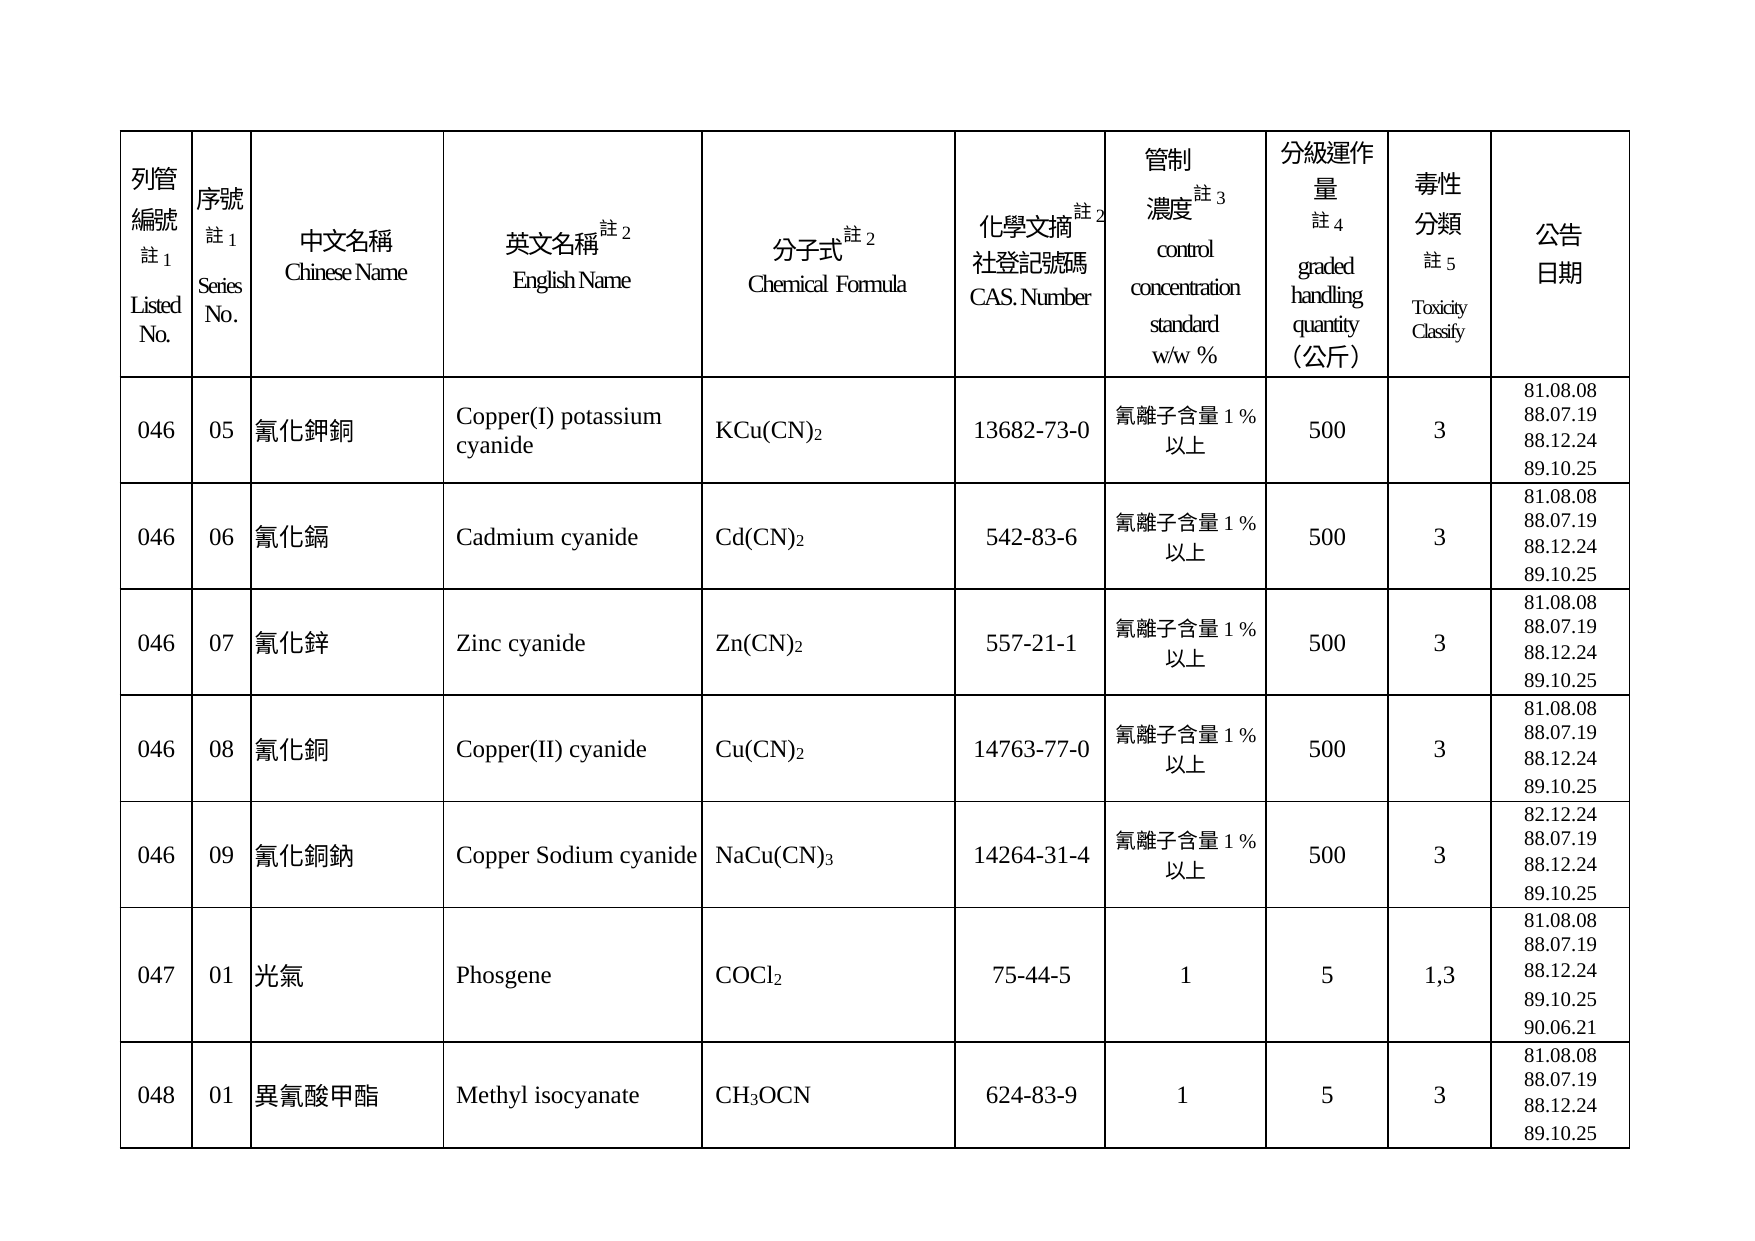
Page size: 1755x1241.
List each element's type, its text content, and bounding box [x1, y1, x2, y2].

table_cell 81.08.08 88.07.19 88.12.24 89.10.25 [1492, 590, 1629, 694]
table_header 分子式註2 Chemical Formula [703, 132, 954, 376]
table_cell 06 [193, 484, 250, 588]
table_cell 81.08.08 88.07.19 88.12.24 89.10.25 [1492, 1043, 1629, 1147]
table_cell 046 [121, 484, 191, 588]
table_cell Cadmium cyanide [444, 484, 701, 588]
table_header 中文名稱 Chinese Name [252, 132, 443, 376]
table_header 序號 註1 Series No. [193, 132, 250, 376]
table_cell CH3OCN [703, 1043, 954, 1147]
table_cell 82.12.24 88.07.19 88.12.24 89.10.25 [1492, 802, 1629, 907]
table_cell 氰化鋅 [252, 590, 443, 694]
table_cell 氰離子含量1 %以上 [1106, 802, 1265, 907]
table_cell 氰化鎘 [252, 484, 443, 588]
table_cell Zn(CN)2 [703, 590, 954, 694]
table_cell 3 [1389, 1043, 1490, 1147]
table_cell COCl2 [703, 908, 954, 1041]
table_cell 557-21-1 [956, 590, 1104, 694]
table_cell 氰化銅鈉 [252, 802, 443, 907]
table_cell 624-83-9 [956, 1043, 1104, 1147]
table_cell 81.08.08 88.07.19 88.12.24 89.10.25 [1492, 378, 1629, 482]
table_cell 氰化鉀銅 [252, 378, 443, 482]
table_cell 08 [193, 696, 250, 801]
table_cell 81.08.08 88.07.19 88.12.24 89.10.25 [1492, 484, 1629, 588]
table_cell 3 [1389, 378, 1490, 482]
table_cell 542-83-6 [956, 484, 1104, 588]
table_cell Cu(CN)2 [703, 696, 954, 801]
table_cell 05 [193, 378, 250, 482]
table_cell 75-44-5 [956, 908, 1104, 1041]
table_cell 1 [1106, 1043, 1265, 1147]
table_cell 異氰酸甲酯 [252, 1043, 443, 1147]
table_cell 81.08.08 88.07.19 88.12.24 89.10.25 [1492, 696, 1629, 801]
table_cell 3 [1389, 484, 1490, 588]
table_cell NaCu(CN)3 [703, 802, 954, 907]
table_cell 07 [193, 590, 250, 694]
table_cell 氰化銅 [252, 696, 443, 801]
table_cell 3 [1389, 696, 1490, 801]
table_cell 09 [193, 802, 250, 907]
table_header 分級運作量 註4 graded handling quantity （公斤） [1267, 132, 1387, 376]
table_cell 048 [121, 1043, 191, 1147]
table_cell 046 [121, 696, 191, 801]
table_cell 13682-73-0 [956, 378, 1104, 482]
table_cell Cd(CN)2 [703, 484, 954, 588]
table_header 公告 日期 [1492, 132, 1629, 376]
table_cell 氰離子含量1 %以上 [1106, 484, 1265, 588]
table_cell 14763-77-0 [956, 696, 1104, 801]
table_cell 氰離子含量1 %以上 [1106, 696, 1265, 801]
table_cell 01 [193, 908, 250, 1041]
table_cell 1,3 [1389, 908, 1490, 1041]
table_cell 047 [121, 908, 191, 1041]
table_cell 14264-31-4 [956, 802, 1104, 907]
table_cell KCu(CN)2 [703, 378, 954, 482]
table_cell Methyl isocyanate [444, 1043, 701, 1147]
table_cell 氰離子含量1 %以上 [1106, 378, 1265, 482]
table_cell 500 [1267, 590, 1387, 694]
table_cell 3 [1389, 590, 1490, 694]
table_cell Phosgene [444, 908, 701, 1041]
table_cell 500 [1267, 378, 1387, 482]
table_cell 氰離子含量1 %以上 [1106, 590, 1265, 694]
table_cell 1 [1106, 908, 1265, 1041]
table_cell 光氣 [252, 908, 443, 1041]
table_header 列管 編號 註1 Listed No. [121, 132, 191, 376]
table_cell 500 [1267, 484, 1387, 588]
table_cell Copper(I) potassium cyanide [444, 378, 701, 482]
table_cell Zinc cyanide [444, 590, 701, 694]
table_header 毒性 分類 註5 Toxicity Classify [1389, 132, 1490, 376]
table_cell 046 [121, 590, 191, 694]
table_cell 046 [121, 802, 191, 907]
table_cell 5 [1267, 908, 1387, 1041]
table_cell 3 [1389, 802, 1490, 907]
table_cell Copper Sodium cyanide [444, 802, 701, 907]
table_header 化學文摘註2 社登記號碼 CAS. Number [956, 132, 1104, 376]
table_cell 5 [1267, 1043, 1387, 1147]
table_header 管制 濃度註3 control concentration standard w/w % [1106, 132, 1265, 376]
table_cell 046 [121, 378, 191, 482]
table_cell 500 [1267, 696, 1387, 801]
table_cell 81.08.08 88.07.19 88.12.24 89.10.25 90.06.21 [1492, 908, 1629, 1041]
table_cell Copper(II) cyanide [444, 696, 701, 801]
table_header 英文名稱註2 English Name [444, 132, 701, 376]
table_cell 01 [193, 1043, 250, 1147]
table_cell 500 [1267, 802, 1387, 907]
